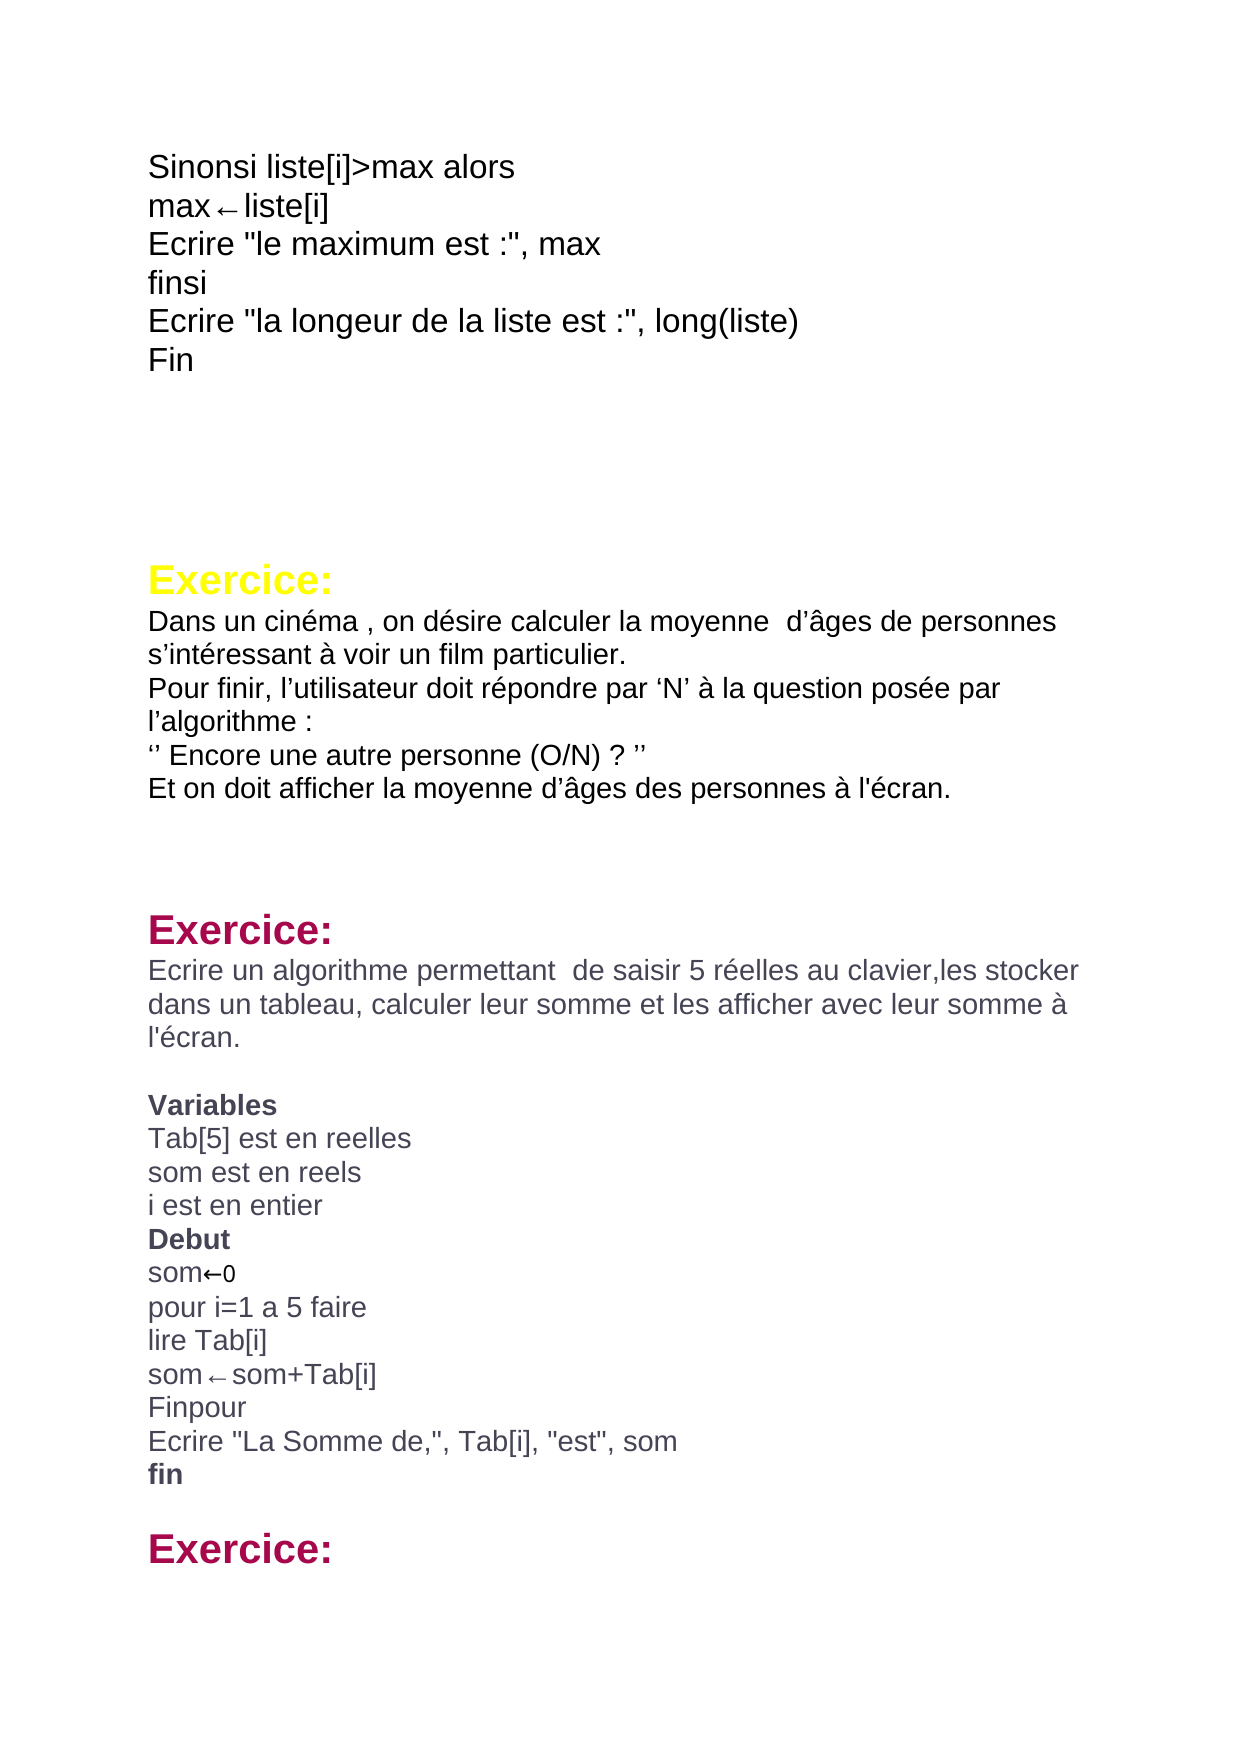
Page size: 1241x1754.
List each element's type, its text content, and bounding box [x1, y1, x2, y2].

text Exercice: [148, 556, 1093, 604]
text Sinonsi liste[i]>max alors [148, 148, 1093, 186]
text som←0 [148, 1255, 1093, 1289]
text finsi [148, 263, 1093, 301]
text som←som+Tab[i] [148, 1357, 1093, 1390]
text Pour finir, l’utilisateur doit répondre par ‘N’ à la question posée par l’algorithme : [148, 671, 1093, 738]
text Ecrire "La Somme de,", Tab[i], "est", som [148, 1424, 1093, 1457]
text pour i=1 a 5 faire [148, 1289, 1093, 1323]
text i est en entier [148, 1188, 1093, 1222]
text Exercice: [148, 906, 1093, 953]
text lire Tab[i] [148, 1323, 1093, 1357]
text ‘’ Encore une autre personne (O/N) ? ’’ [148, 738, 1093, 771]
text Variables [148, 1088, 1093, 1121]
text Exercice: [148, 1524, 1093, 1572]
text Dans un cinéma , on désire calculer la moyenne d’âges de personnes s’intéressant à voir un film particulier. [148, 604, 1093, 671]
text Debut [148, 1222, 1093, 1255]
text Ecrire "le maximum est :", max [148, 224, 1093, 263]
text fin [148, 1457, 1093, 1491]
text Ecrire un algorithme permettant de saisir 5 réelles au clavier,les stocker dans un tableau, calculer leur somme et les afficher avec leur somme à l'écran. [148, 953, 1093, 1054]
text Tab[5] est en reelles [148, 1121, 1093, 1155]
text max←liste[i] [148, 186, 1093, 224]
text Fin [148, 340, 1093, 378]
text Et on doit afficher la moyenne d’âges des personnes à l'écran. [148, 771, 1093, 805]
text som est en reels [148, 1155, 1093, 1188]
text Ecrire "la longeur de la liste est :", long(liste) [148, 301, 1093, 340]
text Finpour [148, 1390, 1093, 1424]
